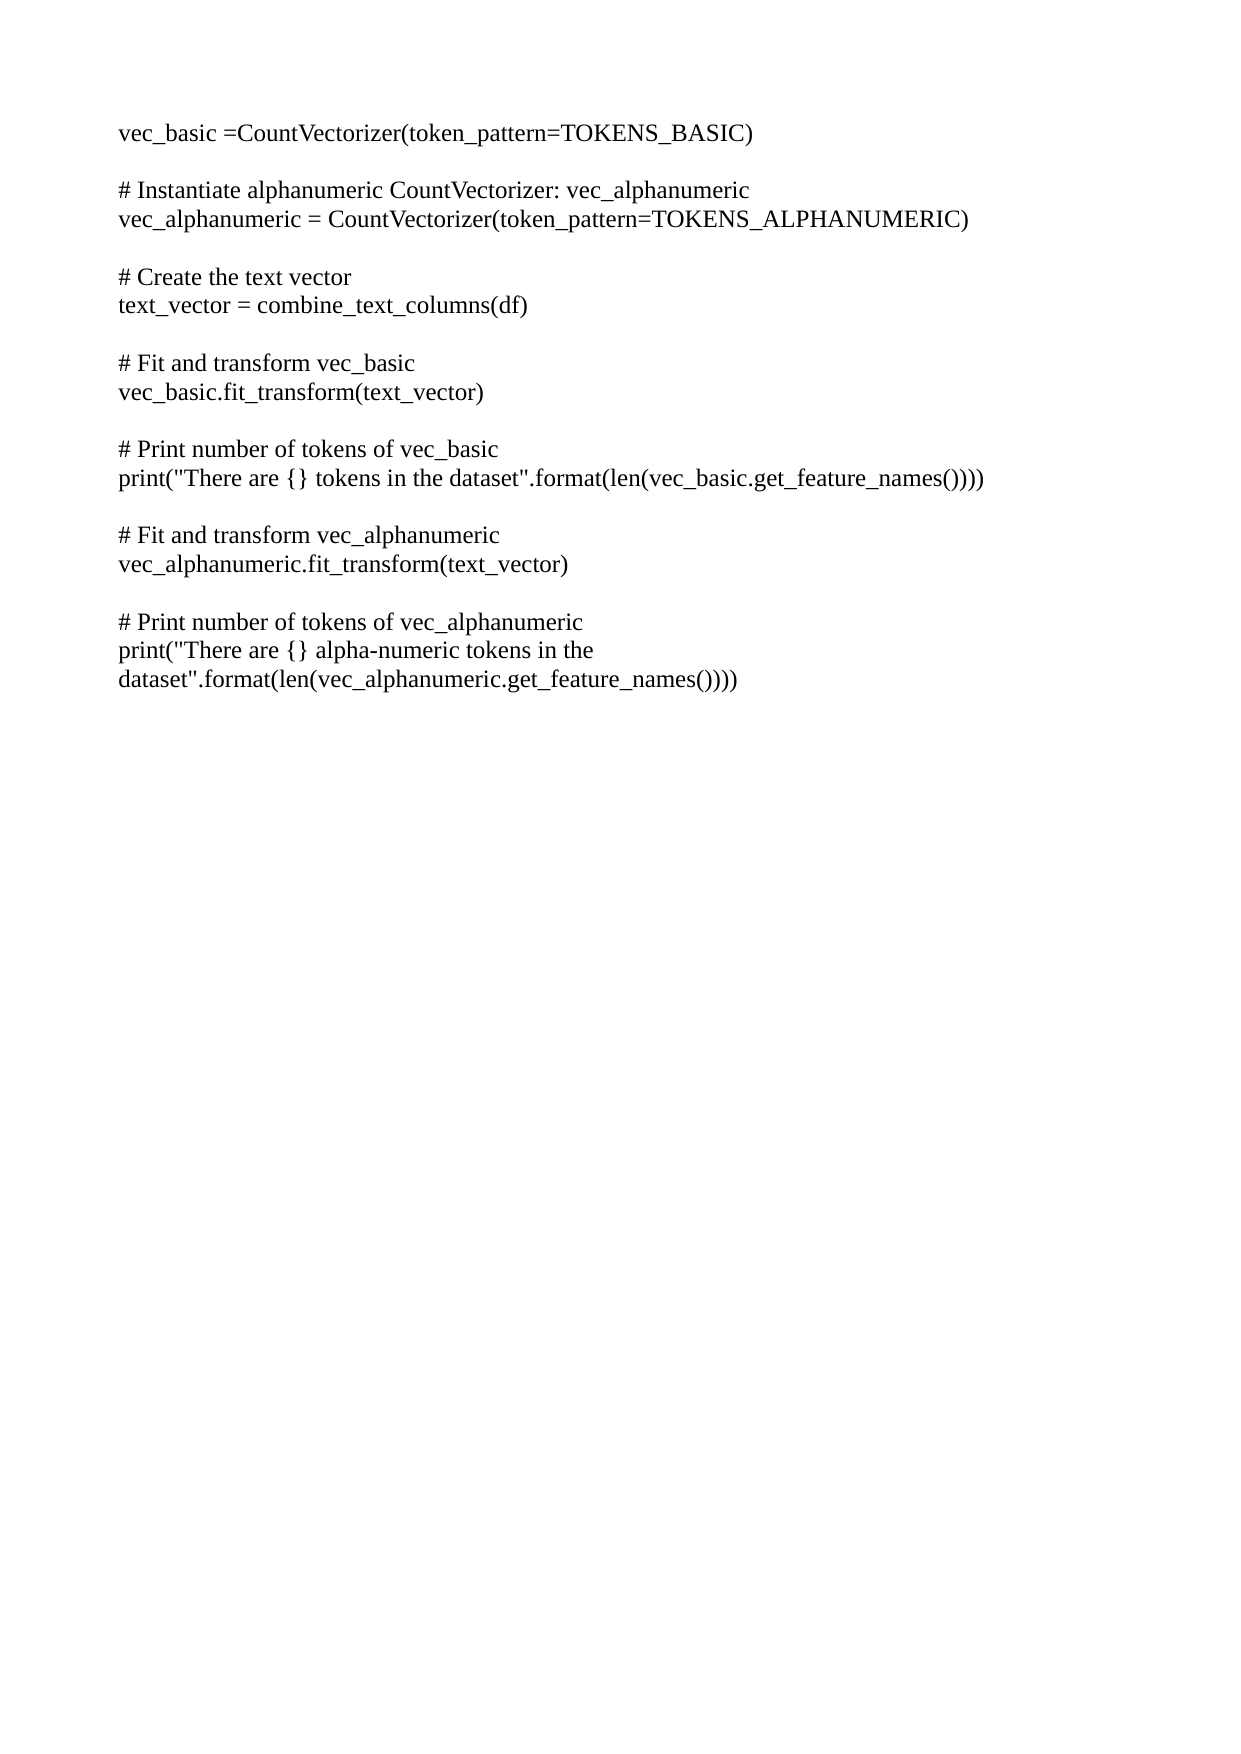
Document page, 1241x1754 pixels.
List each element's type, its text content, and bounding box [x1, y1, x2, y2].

text # Print number of tokens of vec_basic [118, 434, 1122, 463]
text # Print number of tokens of vec_alphanumeric [118, 607, 1122, 636]
text vec_basic =CountVectorizer(token_pattern=TOKENS_BASIC) [118, 118, 1122, 147]
text text_vector = combine_text_columns(df) [118, 291, 1122, 319]
text print("There are {} tokens in the dataset".format(len(vec_basic.get_feature_names()))) [118, 463, 1122, 492]
text vec_basic.fit_transform(text_vector) [118, 377, 1122, 406]
text # Fit and transform vec_basic [118, 348, 1122, 377]
text vec_alphanumeric.fit_transform(text_vector) [118, 549, 1122, 578]
text # Create the text vector [118, 262, 1122, 291]
text print("There are {} alpha-numeric tokens in the dataset".format(len(vec_alphanumeric.get_feature_names()))) [118, 636, 1122, 693]
text # Fit and transform vec_alphanumeric [118, 521, 1122, 549]
text vec_alphanumeric = CountVectorizer(token_pattern=TOKENS_ALPHANUMERIC) [118, 204, 1122, 233]
text # Instantiate alphanumeric CountVectorizer: vec_alphanumeric [118, 176, 1122, 204]
